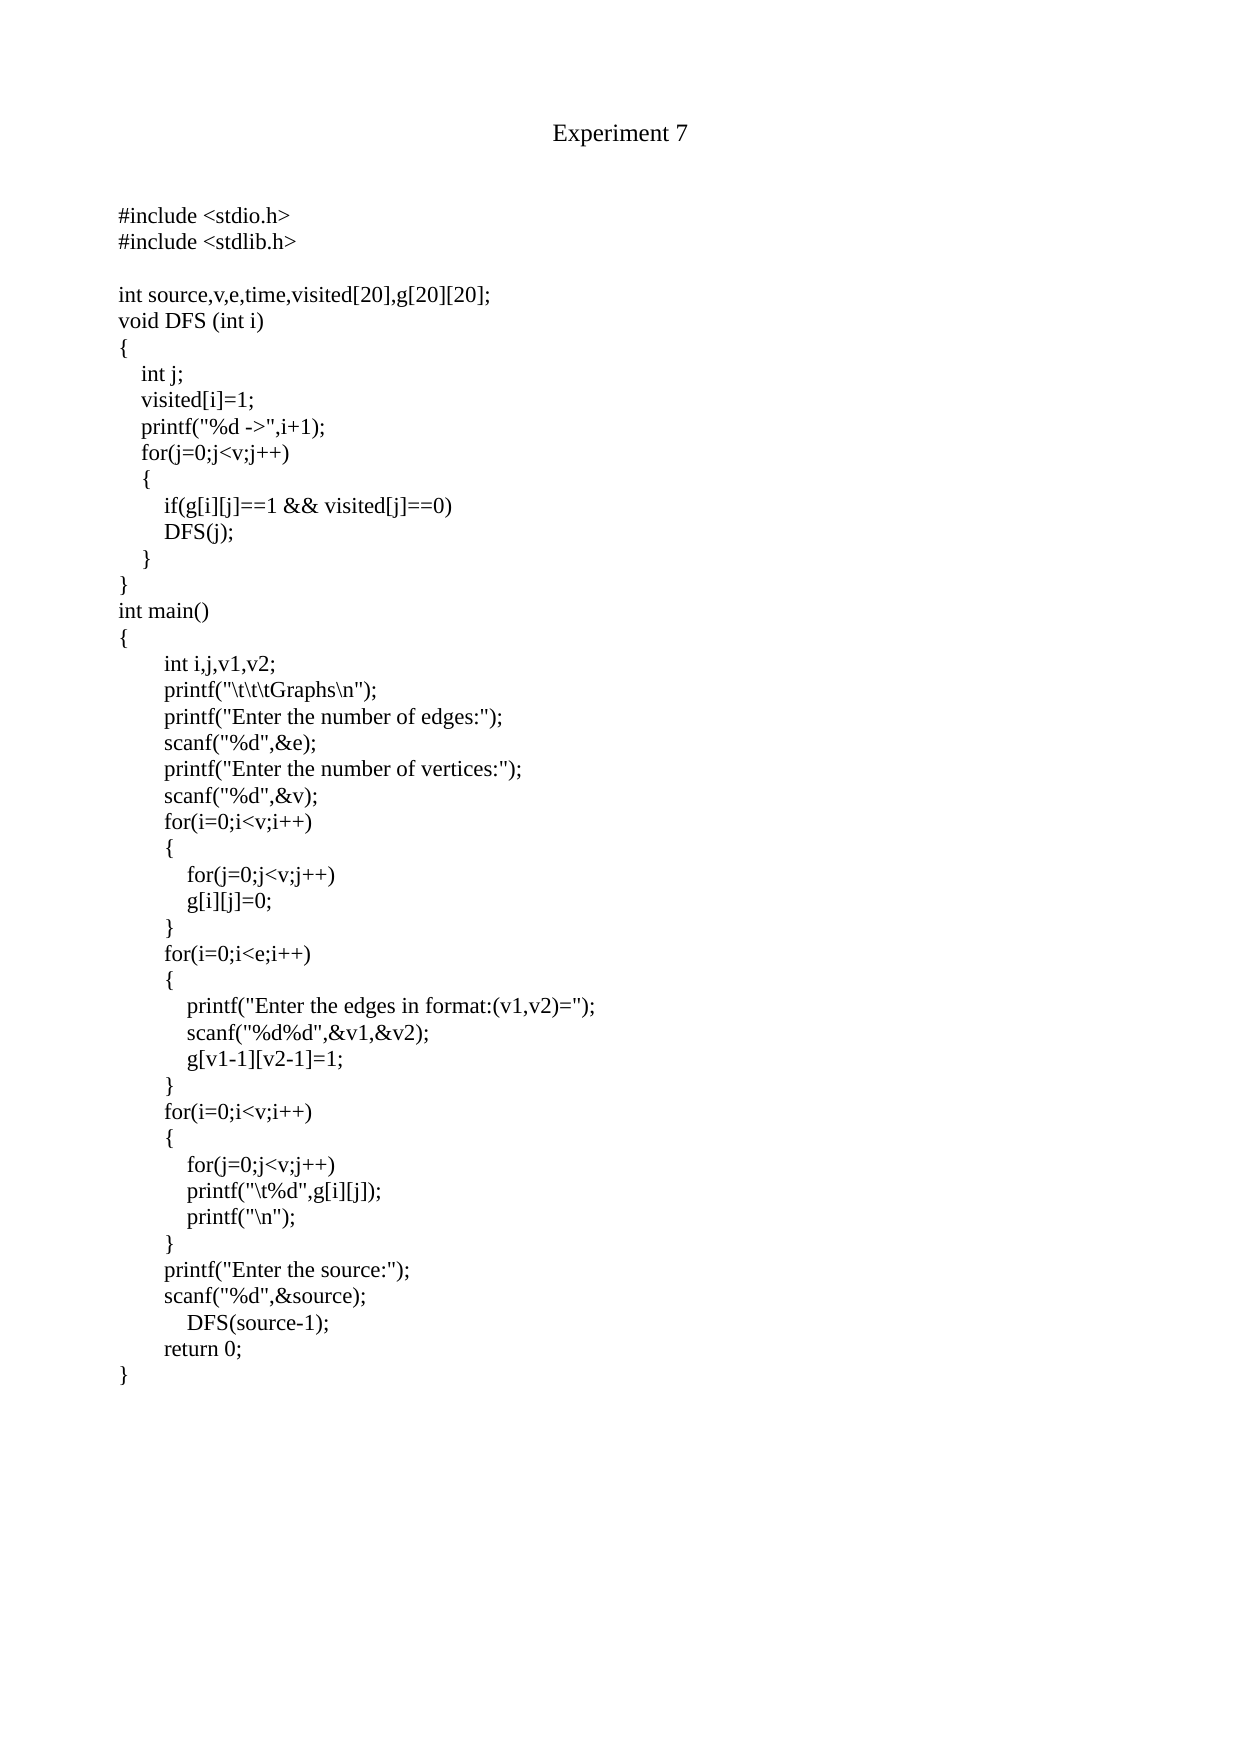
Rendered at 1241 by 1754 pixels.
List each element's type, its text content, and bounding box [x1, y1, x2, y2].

text for(j=0;j<v;j++) [118, 861, 1122, 887]
text for(i=0;i<e;i++) [118, 940, 1122, 966]
text printf("\t%d",g[i][j]); [118, 1177, 1122, 1203]
text DFS(j); [118, 518, 1122, 544]
text int j; [118, 360, 1122, 386]
text Experiment 7 [118, 118, 1122, 147]
text scanf("%d%d",&v1,&v2); [118, 1019, 1122, 1045]
text scanf("%d",&e); [118, 729, 1122, 755]
text scanf("%d",&source); [118, 1282, 1122, 1309]
text } [118, 1230, 1122, 1256]
text DFS(source-1); [118, 1309, 1122, 1335]
text return 0; [118, 1335, 1122, 1362]
text } [118, 1072, 1122, 1098]
text { [118, 1124, 1122, 1151]
text { [118, 966, 1122, 993]
text } [118, 571, 1122, 597]
text #include <stdio.h> [118, 202, 1122, 228]
text for(i=0;i<v;i++) [118, 808, 1122, 834]
text int i,j,v1,v2; [118, 650, 1122, 676]
text printf("\n"); [118, 1203, 1122, 1230]
text printf("Enter the number of vertices:"); [118, 755, 1122, 782]
text g[i][j]=0; [118, 887, 1122, 913]
text scanf("%d",&v); [118, 782, 1122, 808]
text printf("%d ->",i+1); [118, 413, 1122, 439]
text visited[i]=1; [118, 386, 1122, 413]
text printf("\t\t\tGraphs\n"); [118, 676, 1122, 703]
text #include <stdlib.h> [118, 228, 1122, 255]
text void DFS (int i) [118, 307, 1122, 334]
text } [118, 1362, 1122, 1388]
text } [118, 913, 1122, 940]
text int source,v,e,time,visited[20],g[20][20]; [118, 281, 1122, 307]
text int main() [118, 597, 1122, 624]
text { [118, 466, 1122, 492]
text for(j=0;j<v;j++) [118, 1151, 1122, 1177]
text { [118, 834, 1122, 861]
text } [118, 544, 1122, 571]
text for(j=0;j<v;j++) [118, 439, 1122, 466]
text printf("Enter the edges in format:(v1,v2)="); [118, 993, 1122, 1019]
text if(g[i][j]==1 && visited[j]==0) [118, 492, 1122, 518]
text { [118, 624, 1122, 650]
text g[v1-1][v2-1]=1; [118, 1045, 1122, 1072]
text printf("Enter the source:"); [118, 1256, 1122, 1282]
text { [118, 334, 1122, 360]
text printf("Enter the number of edges:"); [118, 703, 1122, 729]
text for(i=0;i<v;i++) [118, 1098, 1122, 1124]
